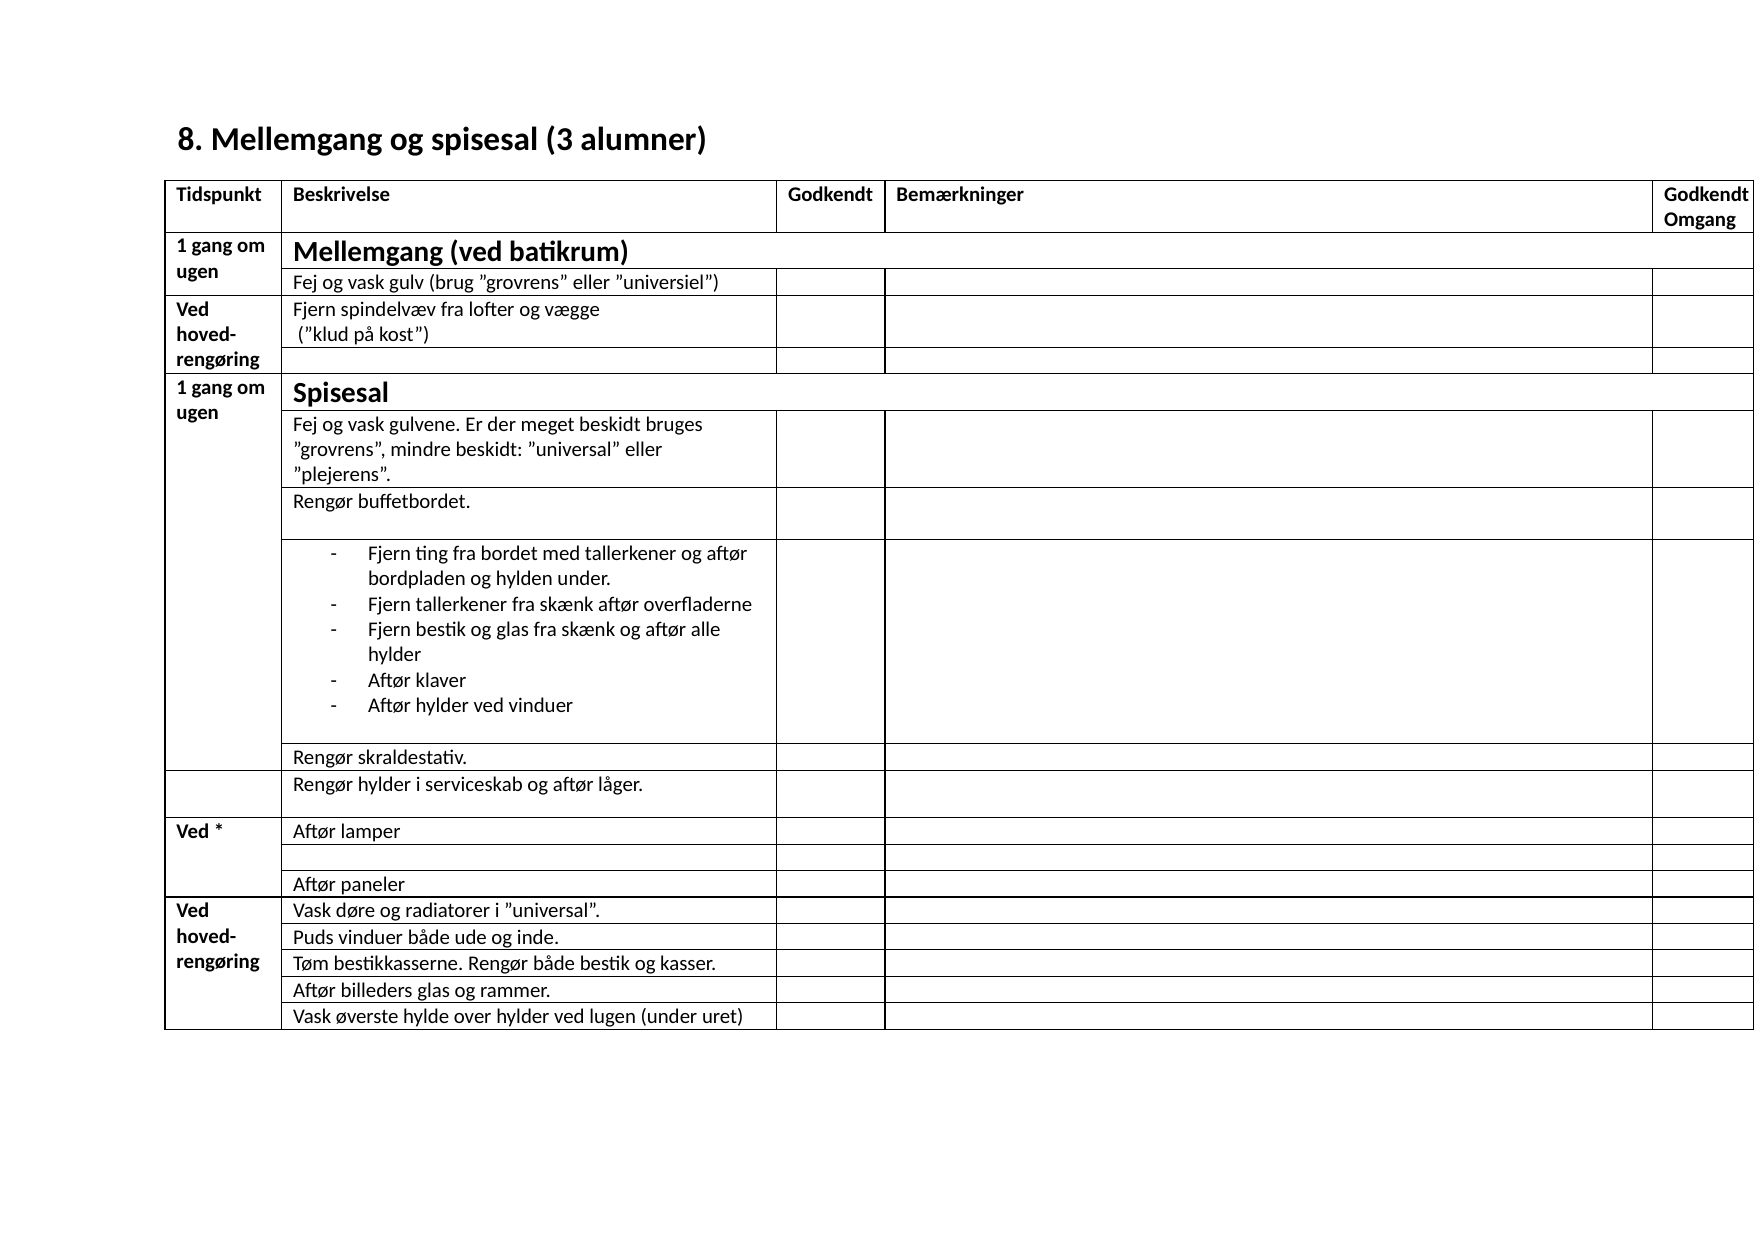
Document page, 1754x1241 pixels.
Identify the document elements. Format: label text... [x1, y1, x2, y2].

table_cell Mellemgang (ved batikrum) [282, 233, 1753, 268]
table_cell [777, 898, 884, 923]
table_cell [777, 348, 884, 373]
table_cell [777, 871, 884, 896]
table_cell Fej og vask gulvene. Er der meget beskidt bruges ”grovrens”, mindre beskidt: ”universal” eller ”plejerens”. [282, 411, 776, 487]
table_cell [282, 845, 776, 870]
table_cell Aftør billeders glas og rammer. [282, 977, 776, 1002]
table_cell [1653, 744, 1753, 770]
table_cell [886, 488, 1652, 539]
table_cell [1653, 818, 1753, 843]
table_cell [886, 771, 1652, 817]
table_cell [1653, 950, 1753, 976]
table_cell [777, 818, 884, 843]
text 8. Mellemgang og spisesal (3 alumner) [177, 118, 1577, 159]
table_cell [1653, 1003, 1753, 1029]
table_cell [282, 348, 776, 373]
table_cell Vask øverste hylde over hylder ved lugen (under uret) [282, 1003, 776, 1029]
table_cell Ved * [166, 818, 281, 896]
table_cell [1653, 411, 1753, 487]
table_cell [777, 977, 884, 1002]
table_cell Ved hoved- rengøring [166, 296, 281, 373]
table_cell [777, 924, 884, 949]
table_cell Rengør buffetbordet. [282, 488, 776, 539]
table_cell [886, 269, 1652, 295]
table_cell Fjern spindelvæv fra lofter og vægge (”klud på kost”) [282, 296, 776, 347]
table_cell [886, 540, 1652, 743]
table_cell [166, 771, 281, 817]
table_header Godkendt 2. Omgang [1653, 181, 1753, 232]
table_cell [886, 898, 1652, 923]
table_cell Aftør lamper [282, 818, 776, 843]
table_cell Aftør paneler [282, 871, 776, 896]
table_cell Fej og vask gulv (brug ”grovrens” eller ”universiel”) [282, 269, 776, 295]
table_cell Vask døre og radiatorer i ”universal”. [282, 898, 776, 923]
table_cell [1653, 269, 1753, 295]
table_cell 1 gang om ugen [166, 233, 281, 295]
table_cell Tøm bestikkasserne. Rengør både bestik og kasser. [282, 950, 776, 976]
table_cell [777, 950, 884, 976]
table_cell [777, 845, 884, 870]
table_cell [777, 744, 884, 770]
table_cell Fjern ting fra bordet med tallerkener og aftør bordpladen og hylden under. Fjern tallerkener fra skænk aftør overfladerne Fjern bestik og glas fra skænk og aftør alle hylder Aftør klaver Aftør hylder ved vinduer [282, 540, 776, 743]
table_cell [1653, 488, 1753, 539]
table_cell Puds vinduer både ude og inde. [282, 924, 776, 949]
table_cell [886, 348, 1652, 373]
table_cell [777, 411, 884, 487]
table_cell [777, 1003, 884, 1029]
table_cell [1653, 771, 1753, 817]
table_header Beskrivelse [282, 181, 776, 232]
table_cell Spisesal [282, 374, 1753, 410]
table_cell [1653, 540, 1753, 743]
table_header Godkendt [777, 181, 884, 232]
table_cell Ved hoved- rengøring [166, 898, 281, 1029]
table_cell [1653, 845, 1753, 870]
table_cell [886, 411, 1652, 487]
table_cell [886, 977, 1652, 1002]
table_cell [777, 488, 884, 539]
table_cell [1653, 871, 1753, 896]
table_header Bemærkninger [886, 181, 1652, 232]
table_cell [777, 296, 884, 347]
table_cell [777, 269, 884, 295]
table_cell Rengør hylder i serviceskab og aftør låger. [282, 771, 776, 817]
table_cell 1 gang om ugen [166, 374, 281, 770]
table_cell [886, 845, 1652, 870]
table_cell [886, 924, 1652, 949]
table_cell [777, 540, 884, 743]
table_cell [886, 950, 1652, 976]
table_cell [886, 818, 1652, 843]
table_header Tidspunkt [166, 181, 281, 232]
table_cell [886, 871, 1652, 896]
table_cell [1653, 898, 1753, 923]
table_cell [886, 1003, 1652, 1029]
table_cell [1653, 348, 1753, 373]
table_cell [1653, 296, 1753, 347]
table_cell [1653, 924, 1753, 949]
table_cell [886, 296, 1652, 347]
table_cell [1653, 977, 1753, 1002]
table_cell [886, 744, 1652, 770]
table_cell [777, 771, 884, 817]
table_cell Rengør skraldestativ. [282, 744, 776, 770]
